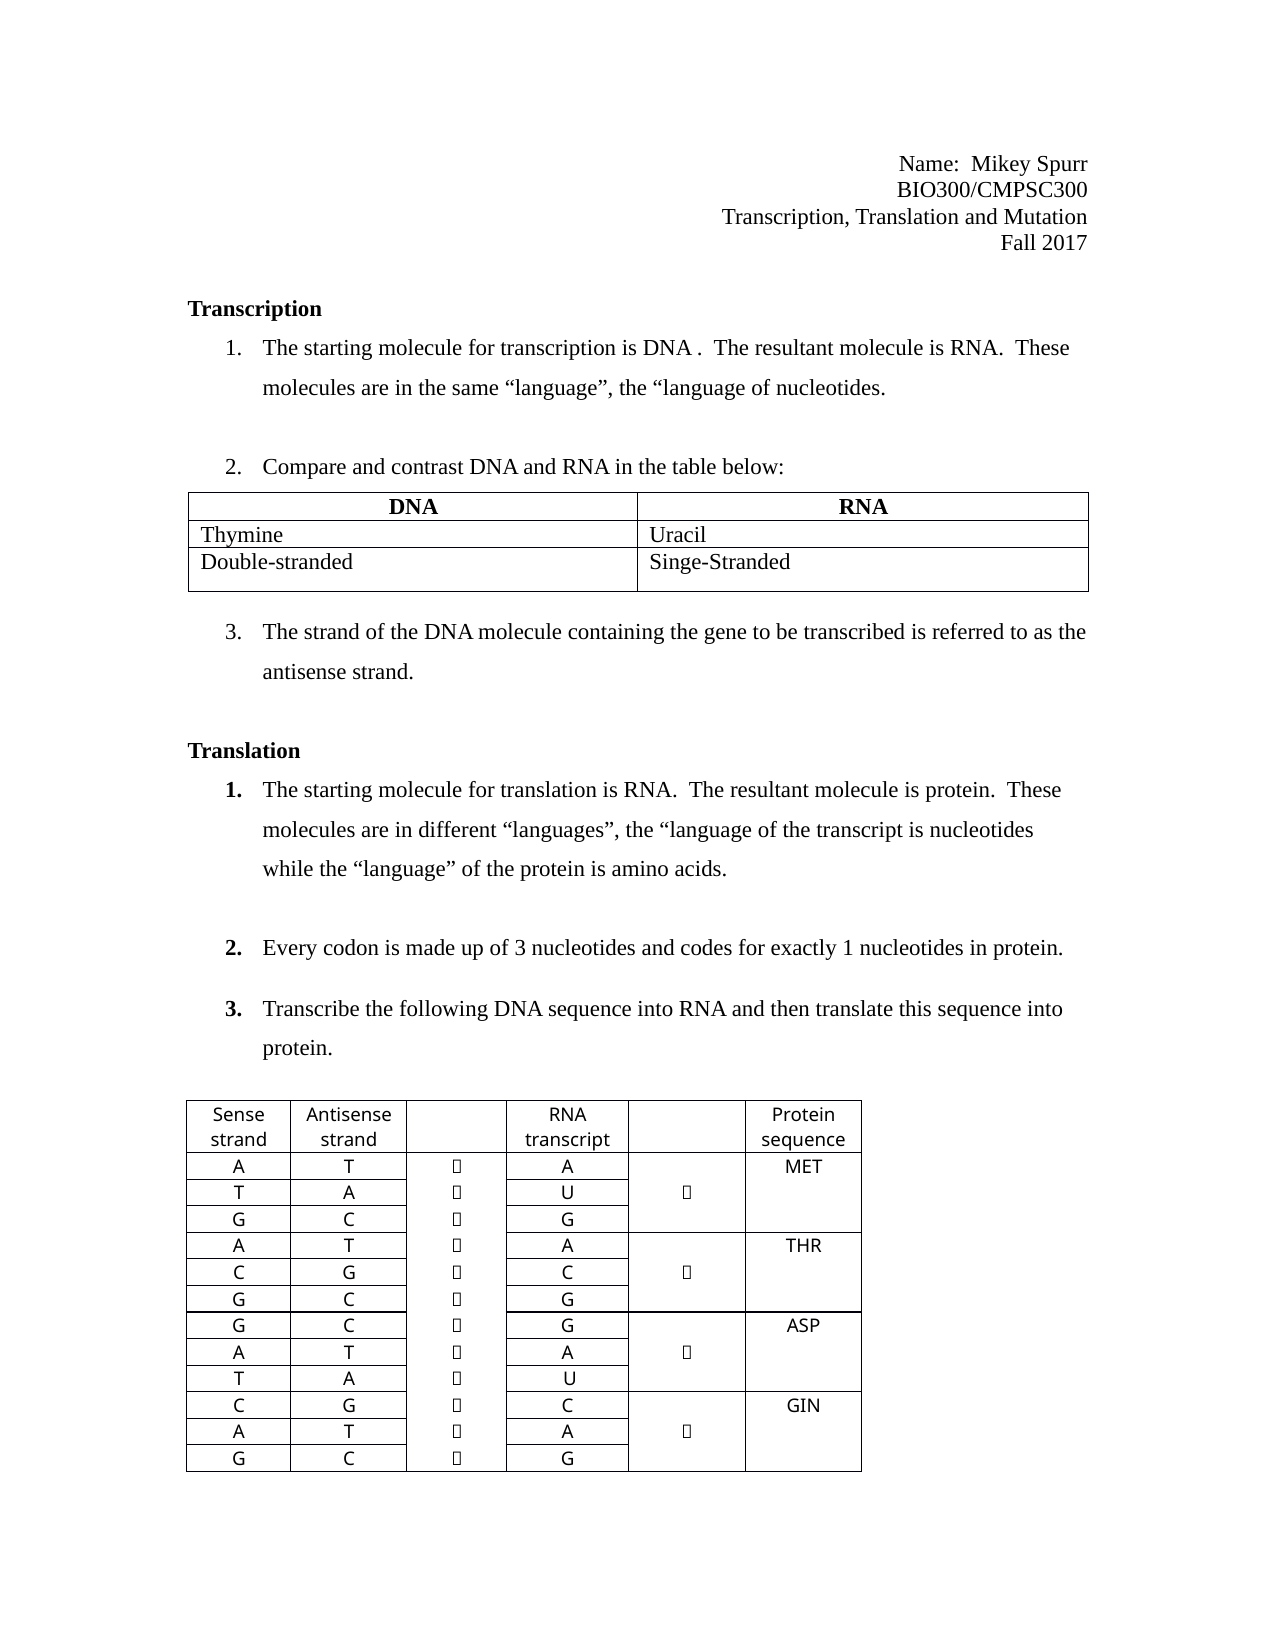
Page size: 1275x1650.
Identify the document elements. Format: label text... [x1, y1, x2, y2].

table_header Antisense strand [291, 1101, 406, 1152]
table_cell A [187, 1153, 290, 1179]
table_cell G [507, 1286, 628, 1311]
table_cell  [407, 1444, 506, 1471]
table_cell T [291, 1419, 406, 1444]
list The starting molecule for transcription is DNA . The resultant molecule is RNA. These molecules are in the same “language”, the “language of nucleotides. [225, 334, 1087, 400]
table_cell T [187, 1180, 290, 1205]
text Fall 2017 [187, 229, 1087, 255]
table_cell  [629, 1153, 745, 1232]
table_cell C [291, 1206, 406, 1232]
table_cell A [507, 1419, 628, 1444]
table_cell  [407, 1153, 506, 1179]
text Transcription, Translation and Mutation [187, 203, 1087, 229]
table_cell T [291, 1153, 406, 1179]
table_cell C [187, 1259, 290, 1285]
table_cell  [407, 1311, 506, 1338]
list Compare and contrast DNA and RNA in the table below: [225, 453, 1087, 479]
table_cell U [507, 1180, 628, 1205]
table_cell  [407, 1418, 506, 1444]
table_cell T [291, 1233, 406, 1258]
table_cell A [507, 1339, 628, 1364]
table_cell  [407, 1285, 506, 1311]
table_cell  [629, 1233, 745, 1311]
table_cell C [291, 1313, 406, 1338]
table_cell C [507, 1392, 628, 1418]
table_cell G [291, 1392, 406, 1418]
list Transcribe the following DNA sequence into RNA and then translate this sequence into protein. [225, 995, 1087, 1061]
table_header Sense strand [187, 1101, 290, 1152]
text Name: Mikey Spurr [187, 150, 1087, 176]
list The strand of the DNA molecule containing the gene to be transcribed is referred to as the antisense strand. [225, 618, 1087, 684]
table_cell A [187, 1419, 290, 1444]
table_cell G [187, 1286, 290, 1311]
table_cell MET [746, 1153, 861, 1232]
table_cell G [187, 1313, 290, 1338]
table_header Protein sequence [746, 1101, 861, 1152]
table_cell A [291, 1366, 406, 1391]
table_cell C [507, 1259, 628, 1285]
table_cell A [291, 1180, 406, 1205]
table_cell  [407, 1338, 506, 1364]
table_cell THR [746, 1233, 861, 1311]
table_cell Double-stranded [189, 548, 637, 591]
table_cell A [187, 1339, 290, 1364]
table_cell Thymine [189, 521, 637, 547]
table_cell T [187, 1366, 290, 1391]
text BIO300/CMPSC300 [187, 176, 1087, 203]
table_cell GIN [746, 1392, 861, 1471]
table_cell C [187, 1392, 290, 1418]
table_cell  [407, 1258, 506, 1285]
table_cell G [187, 1445, 290, 1471]
table_cell  [629, 1392, 745, 1471]
table_cell T [291, 1339, 406, 1364]
table_cell Singe-Stranded [638, 548, 1088, 591]
table_cell  [407, 1205, 506, 1232]
table_cell  [407, 1365, 506, 1391]
table_cell G [291, 1259, 406, 1285]
table_header [407, 1101, 506, 1152]
table_header [629, 1101, 745, 1152]
table_cell A [507, 1233, 628, 1258]
table_cell  [407, 1391, 506, 1418]
table_cell  [407, 1179, 506, 1205]
table_header RNA transcript [507, 1101, 628, 1152]
table_cell  [629, 1313, 745, 1391]
list Every codon is made up of 3 nucleotides and codes for exactly 1 nucleotides in protein. [225, 934, 1087, 961]
table_header RNA [638, 493, 1088, 520]
table_cell A [507, 1153, 628, 1179]
table_cell ASP [746, 1313, 861, 1391]
table_cell Uracil [638, 521, 1088, 547]
text Transcription [187, 295, 1087, 321]
table_cell  [407, 1232, 506, 1258]
table_cell G [507, 1445, 628, 1471]
text Translation [187, 737, 1087, 763]
table_cell G [507, 1206, 628, 1232]
table_cell C [291, 1286, 406, 1311]
table_cell G [507, 1313, 628, 1338]
table_cell G [187, 1206, 290, 1232]
table_cell U [507, 1366, 628, 1391]
table_cell A [187, 1233, 290, 1258]
list The starting molecule for translation is RNA. The resultant molecule is protein. These molecules are in different “languages”, the “language of the transcript is nucleotides while the “language” of the protein is amino acids. [225, 776, 1087, 882]
table_cell C [291, 1445, 406, 1471]
table_header DNA [189, 493, 637, 520]
